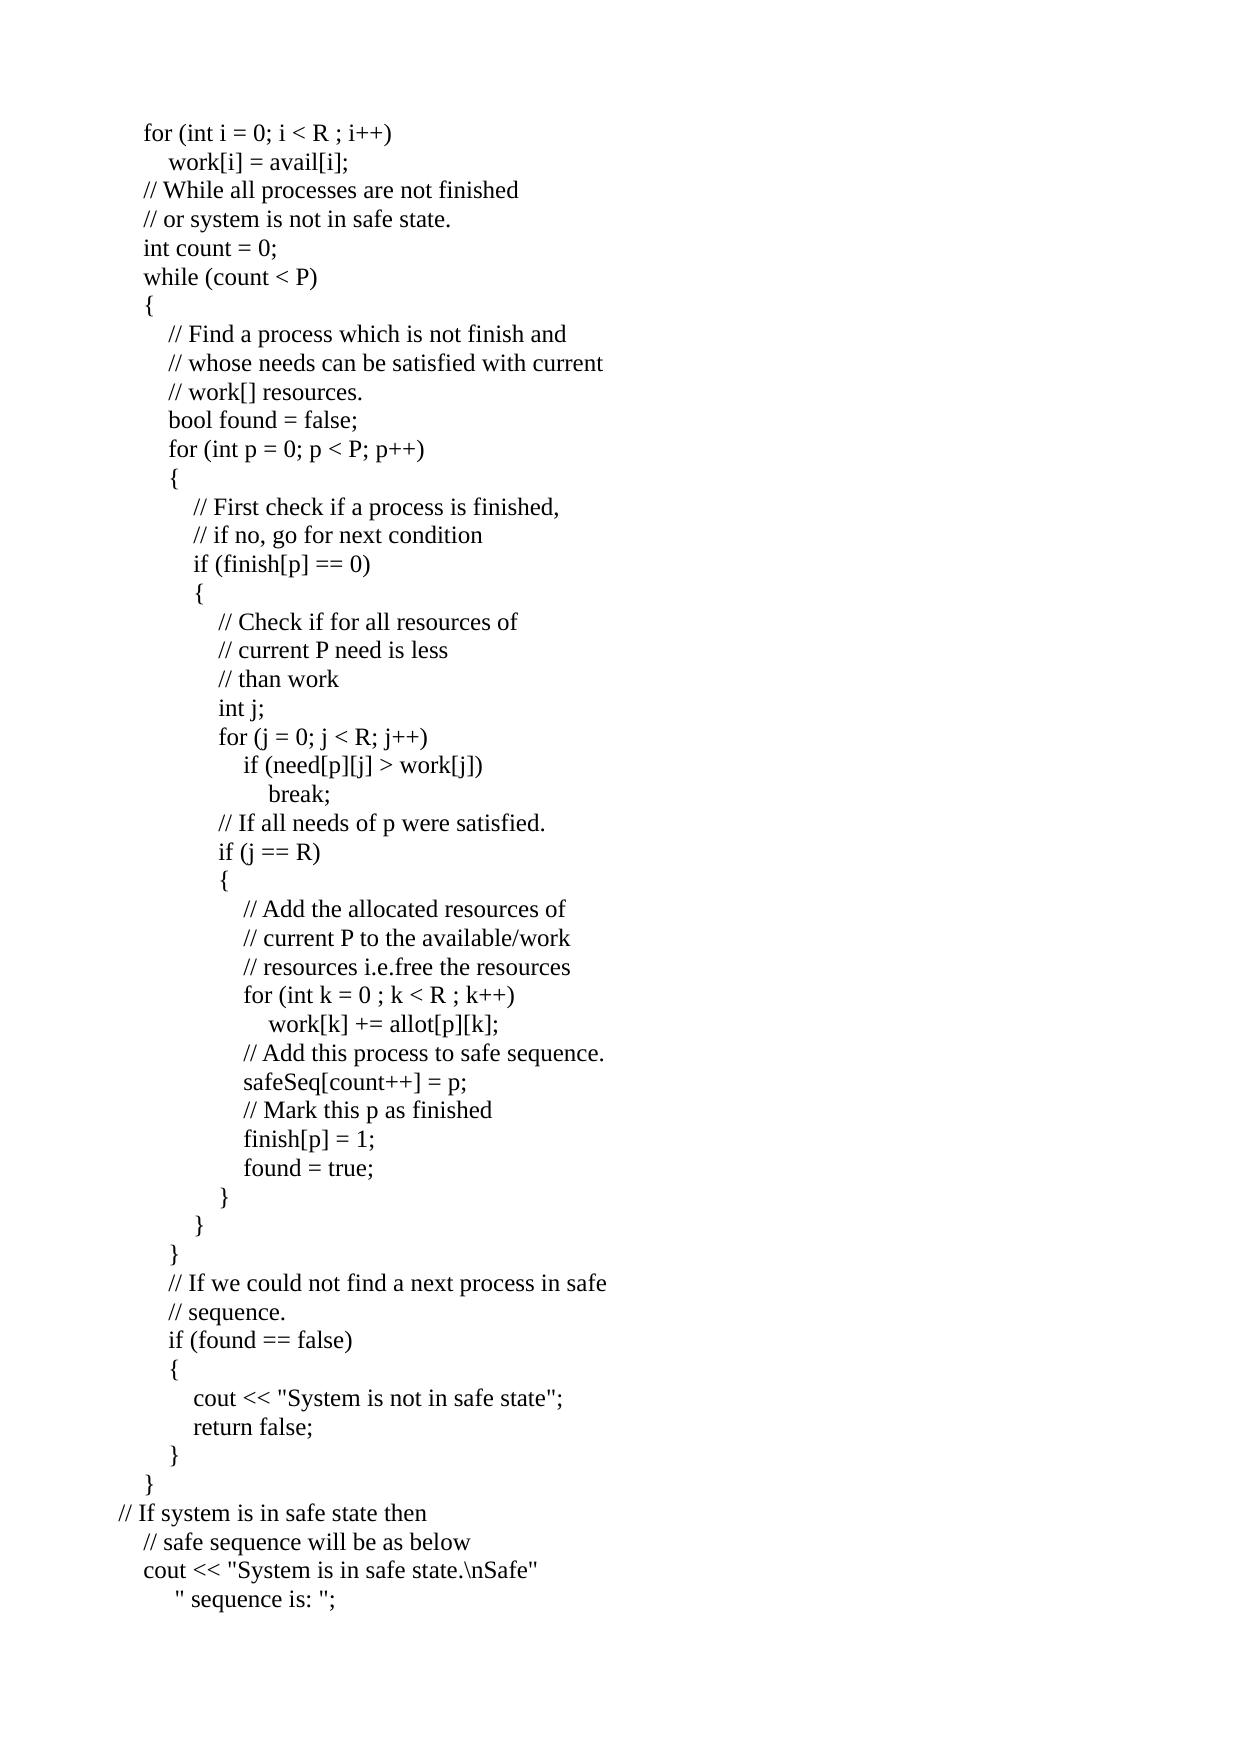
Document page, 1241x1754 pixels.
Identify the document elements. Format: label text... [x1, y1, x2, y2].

text // or system is not in safe state. [118, 204, 1122, 233]
text // While all processes are not finished [118, 176, 1122, 204]
text // Add this process to safe sequence. [118, 1038, 1122, 1067]
text work[i] = avail[i]; [118, 147, 1122, 176]
text } [118, 1211, 1122, 1239]
text for (int i = 0; i < R ; i++) [118, 118, 1122, 147]
text } [118, 1239, 1122, 1268]
text if (finish[p] == 0) [118, 549, 1122, 578]
text cout << "System is in safe state.\nSafe" [118, 1556, 1122, 1584]
text // sequence. [118, 1297, 1122, 1326]
text { [118, 578, 1122, 607]
text while (count < P) [118, 262, 1122, 291]
text if (need[p][j] > work[j]) [118, 751, 1122, 779]
text } [118, 1182, 1122, 1211]
text // whose needs can be satisfied with current [118, 348, 1122, 377]
text { [118, 866, 1122, 894]
text { [118, 463, 1122, 492]
text // resources i.e.free the resources [118, 952, 1122, 981]
text if (j == R) [118, 837, 1122, 866]
text finish[p] = 1; [118, 1124, 1122, 1153]
text // Find a process which is not finish and [118, 319, 1122, 348]
text // Mark this p as finished [118, 1096, 1122, 1124]
text work[k] += allot[p][k]; [118, 1009, 1122, 1038]
text } [118, 1441, 1122, 1469]
text break; [118, 779, 1122, 808]
text int j; [118, 693, 1122, 722]
text // current P to the available/work [118, 923, 1122, 952]
text // safe sequence will be as below [118, 1527, 1122, 1556]
text cout << "System is not in safe state"; [118, 1383, 1122, 1412]
text for (int k = 0 ; k < R ; k++) [118, 981, 1122, 1009]
text // if no, go for next condition [118, 521, 1122, 549]
text return false; [118, 1412, 1122, 1441]
text // current P need is less [118, 636, 1122, 664]
text // work[] resources. [118, 377, 1122, 406]
text for (j = 0; j < R; j++) [118, 722, 1122, 751]
text int count = 0; [118, 233, 1122, 262]
text // First check if a process is finished, [118, 492, 1122, 521]
text { [118, 291, 1122, 319]
text // If all needs of p were satisfied. [118, 808, 1122, 837]
text bool found = false; [118, 406, 1122, 434]
text // Check if for all resources of [118, 607, 1122, 636]
text if (found == false) [118, 1326, 1122, 1354]
text } [118, 1469, 1122, 1498]
text // If system is in safe state then [118, 1498, 1122, 1527]
text for (int p = 0; p < P; p++) [118, 434, 1122, 463]
text found = true; [118, 1153, 1122, 1182]
text // Add the allocated resources of [118, 894, 1122, 923]
text // If we could not find a next process in safe [118, 1268, 1122, 1297]
text safeSeq[count++] = p; [118, 1067, 1122, 1096]
text { [118, 1354, 1122, 1383]
text // than work [118, 664, 1122, 693]
text " sequence is: "; [118, 1584, 1122, 1613]
